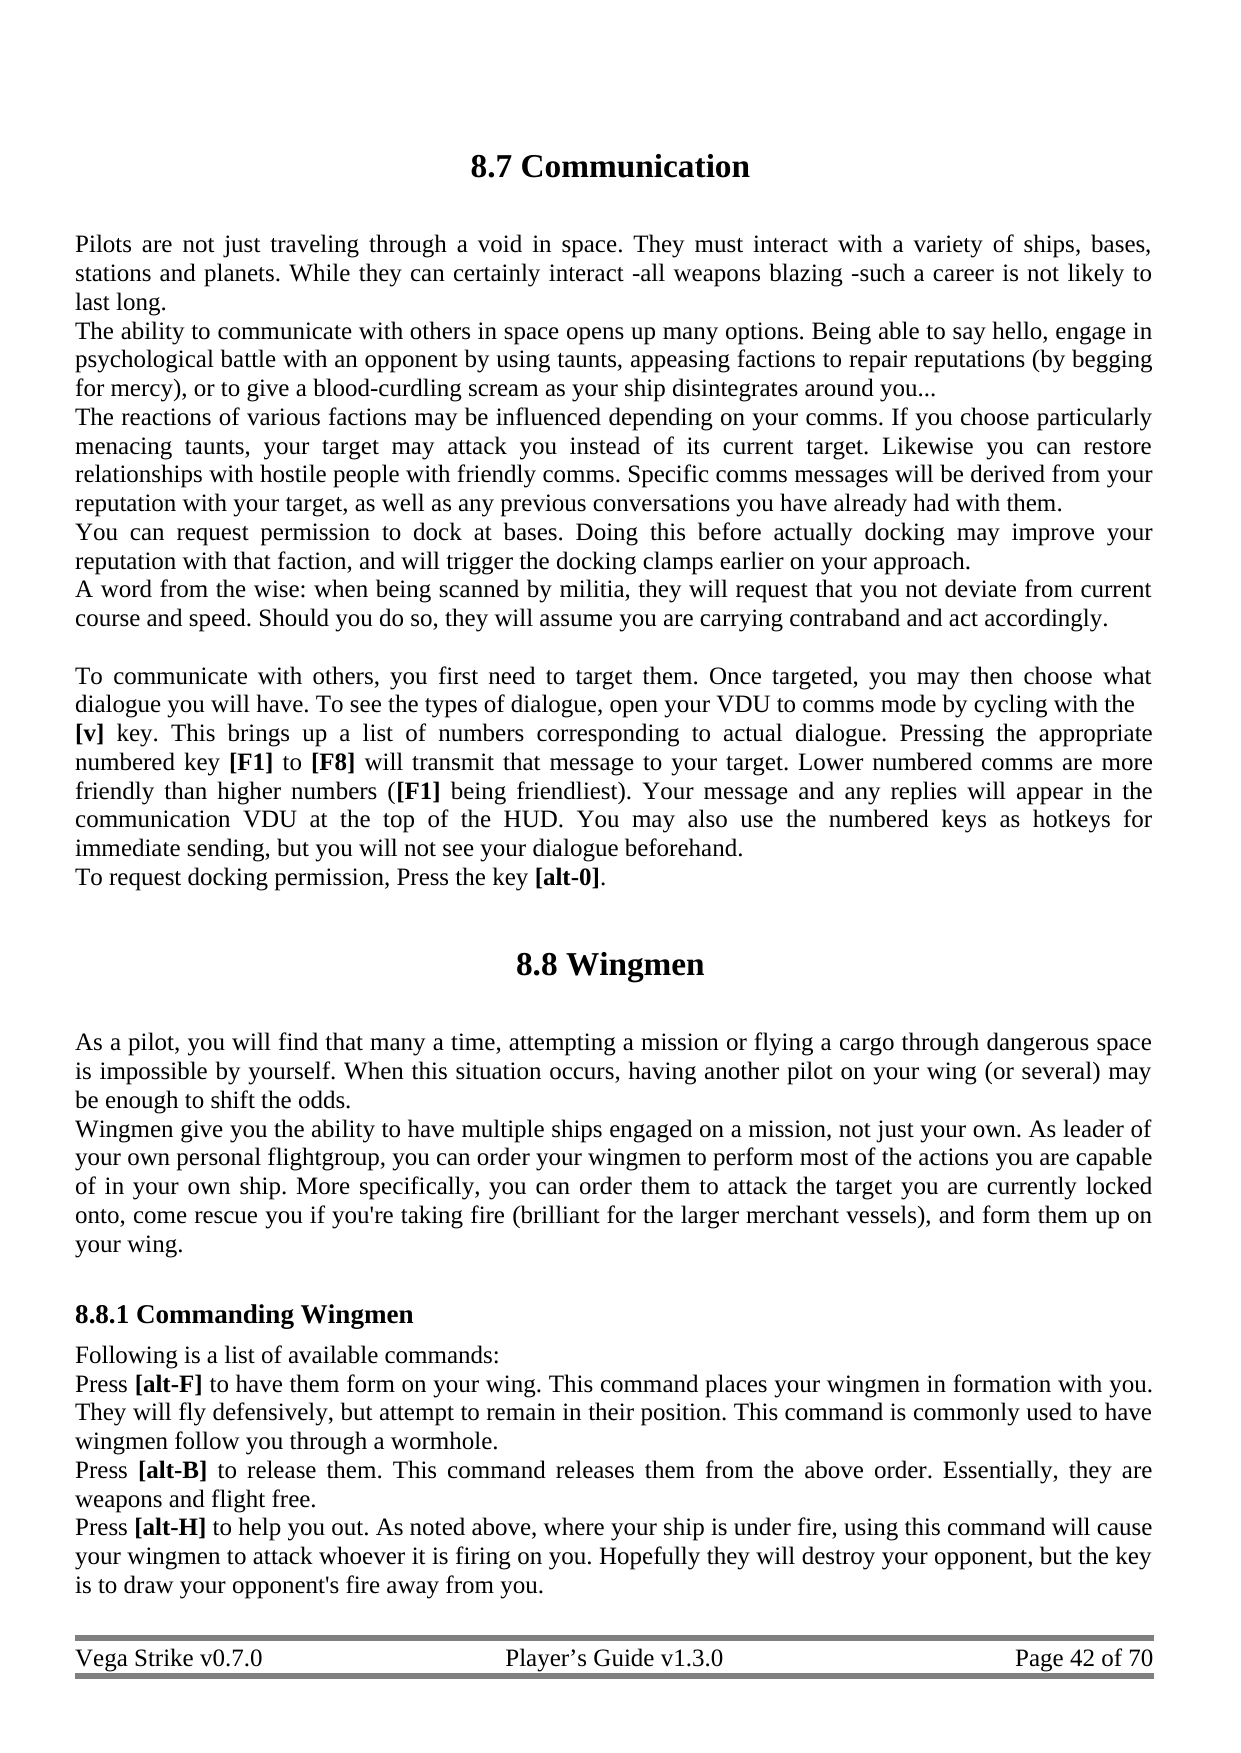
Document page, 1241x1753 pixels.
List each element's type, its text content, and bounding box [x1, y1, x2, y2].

text Press [alt-F] to have them form on your wing. This command places your wingmen in formation with you. They will fly defensively, but attempt to remain in their position. This command is commonly used to have wingmen follow you through a wormhole. [75, 1369, 1154, 1455]
subtitle 8.8 Wingmen [75, 944, 1154, 1021]
text You can request permission to dock at bases. Doing this before actually docking may improve your reputation with that faction, and will trigger the docking clamps earlier on your approach. [75, 517, 1154, 574]
subtitle 8.7 Communication [75, 147, 1154, 223]
subtitle 8.8.1 Commanding Wingmen [75, 1298, 1154, 1329]
text Following is a list of available commands: [75, 1340, 1154, 1369]
text To communicate with others, you first need to target them. Once targeted, you may then choose what dialogue you will have. To see the types of dialogue, open your VDU to comms mode by cycling with the [75, 661, 1154, 718]
text The reactions of various factions may be influenced depending on your comms. If you choose particularly menacing taunts, your target may attack you instead of its current target. Likewise you can restore relationships with hostile people with friendly comms. Specific comms messages will be derived from your reputation with your target, as well as any previous conversations you have already had with them. [75, 402, 1154, 517]
text Pilots are not just traveling through a void in space. They must interact with a variety of ships, bases, stations and planets. While they can certainly interact -all weapons blazing -such a career is not likely to last long. [75, 229, 1154, 316]
text Wingmen give you the ability to have multiple ships engaged on a mission, not just your own. As leader of your own personal flightgroup, you can order your wingmen to perform most of the actions you are capable of in your own ship. More specifically, you can order them to attack the target you are currently locked onto, come rescue you if you're taking fire (brilliant for the larger merchant vessels), and form them up on your wing. [75, 1114, 1154, 1257]
text As a pilot, you will find that many a time, attempting a mission or flying a cargo through dangerous space is impossible by yourself. When this situation occurs, having another pilot on your wing (or several) may be enough to shift the odds. [75, 1027, 1154, 1114]
text To request docking permission, Press the key [alt-0]. [75, 862, 1154, 891]
text Press [alt-B] to release them. This command releases them from the above order. Essentially, they are weapons and flight free. [75, 1455, 1154, 1512]
text [v] key. This brings up a list of numbers corresponding to actual dialogue. Pressing the appropriate numbered key [F1] to [F8] will transmit that message to your target. Lower numbered comms are more friendly than higher numbers ([F1] being friendliest). Your message and any replies will appear in the communication VDU at the top of the HUD. You may also use the numbered keys as hotkeys for immediate sending, but you will not see your dialogue beforehand. [75, 718, 1154, 862]
text A word from the wise: when being scanned by militia, they will request that you not deviate from current course and speed. Should you do so, they will assume you are carrying contraband and act accordingly. [75, 574, 1154, 632]
text The ability to communicate with others in space opens up many options. Being able to say hello, engage in psychological battle with an opponent by using taunts, appeasing factions to repair reputations (by begging for mercy), or to give a blood-curdling scream as your ship disintegrates around you... [75, 316, 1154, 402]
text Press [alt-H] to help you out. As noted above, where your ship is under fire, using this command will cause your wingmen to attack whoever it is firing on you. Hopefully they will destroy your opponent, but the key is to draw your opponent's fire away from you. [75, 1512, 1154, 1599]
